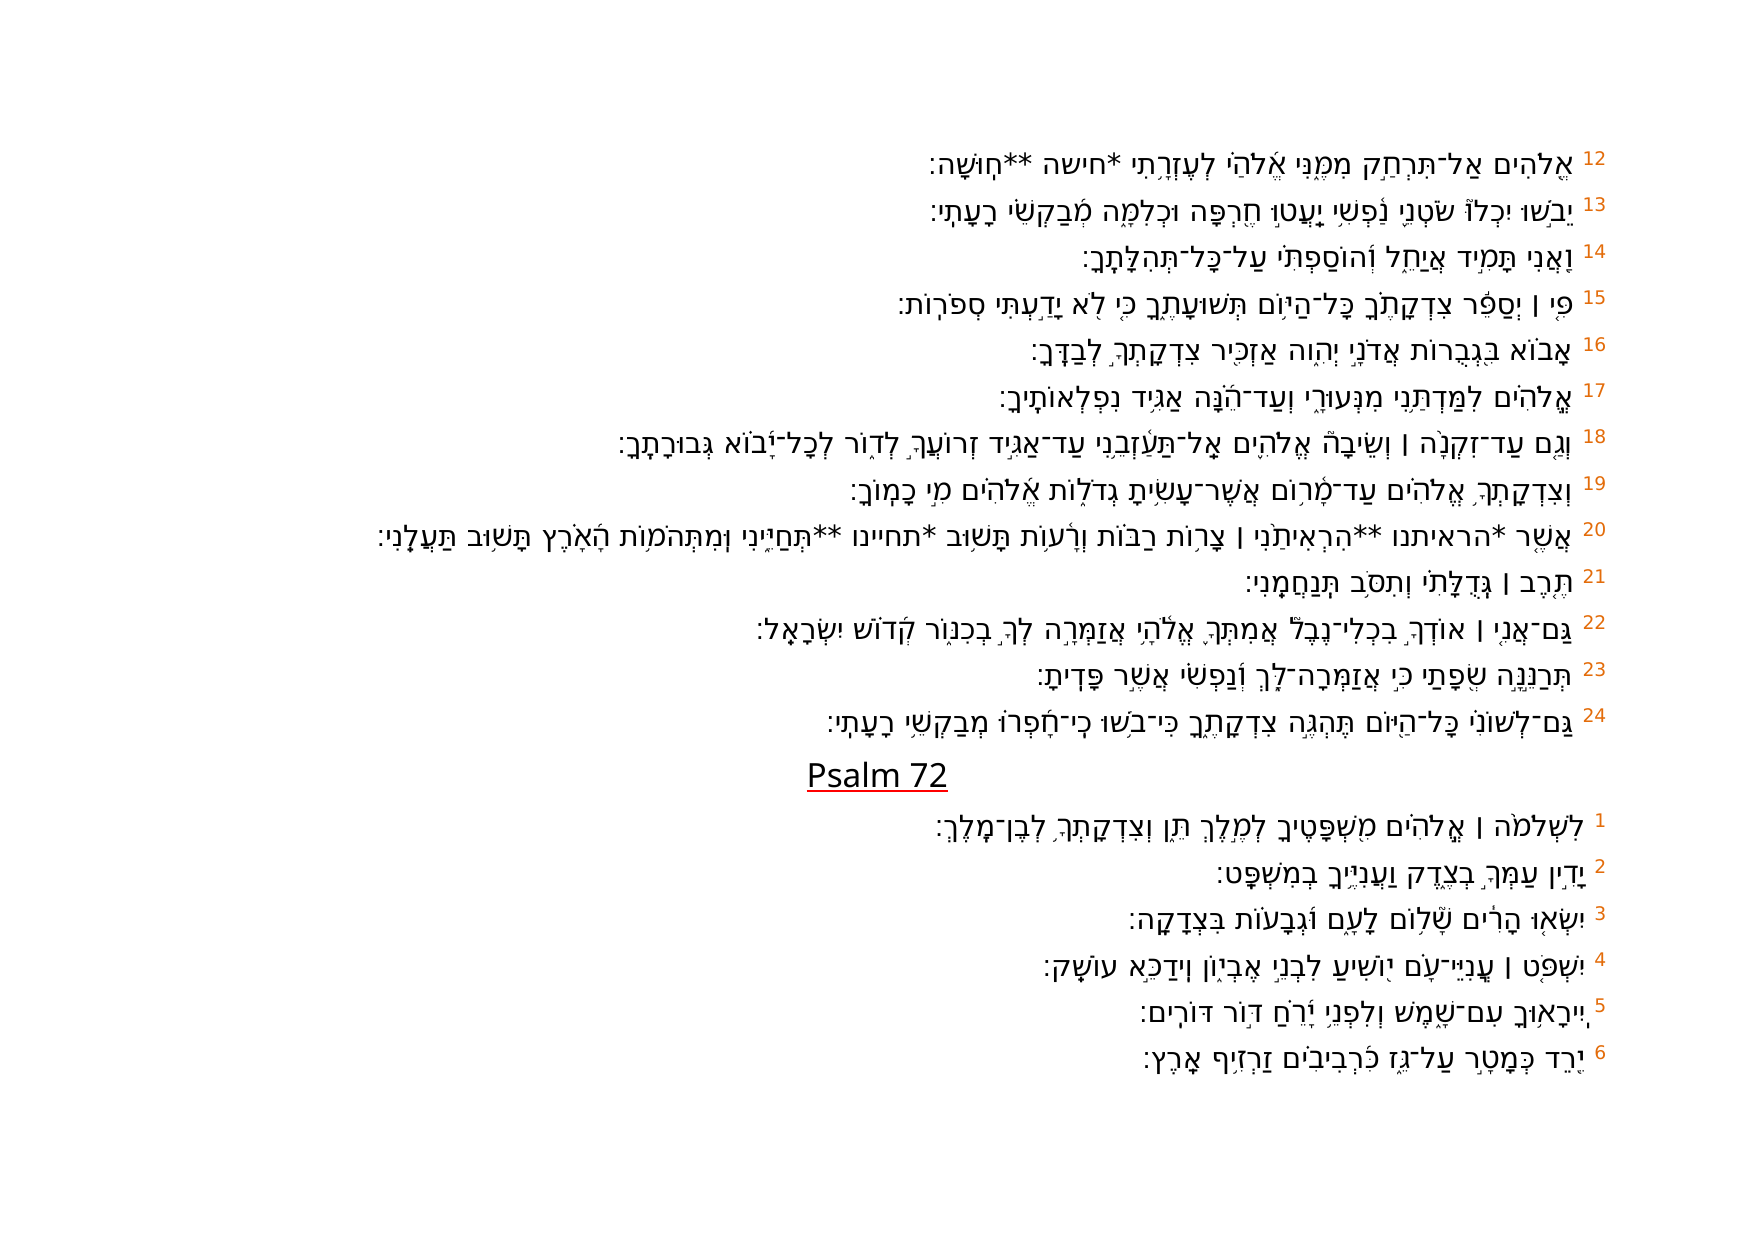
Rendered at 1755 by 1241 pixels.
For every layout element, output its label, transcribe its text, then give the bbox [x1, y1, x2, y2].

text 19 וְצִדְקָתְךָ֥ אֱלֹהִ֗ים עַד־מָ֫ר֥וֹם אֲשֶׁר־עָשִׂ֥יתָ גְדֹל֑וֹת אֱ֝לֹהִ֗ים מִ֣י כָמֽוֹךָ׃ ‬‬‬‬ [148, 473, 1606, 507]
text 20 אֲשֶׁ֤ר *הראיתנו **הִרְאִיתַ֨נִי ׀ צָר֥וֹת רַבּ֗וֹת וְרָ֫ע֥וֹת תָּשׁ֥וּב *תחיינו **תְּחַיֵּ֑ינִי וּֽמִתְּהֹמ֥וֹת הָ֝אָ֗רֶץ תָּשׁ֥וּב תַּעֲלֵֽנִי׃ ‬‬‬‬ [148, 519, 1606, 553]
text 2 יָדִ֣ין עַמְּךָ֣ בְצֶ֑דֶק וַעֲנִיֶּ֥יךָ בְמִשְׁפָּֽט׃ ‬‬‬‬ [148, 856, 1606, 890]
text 12 אֱ֭לֹהִים אַל־תִּרְחַ֣ק מִמֶּ֑נִּי אֱ֝לֹהַ֗י לְעֶזְרָ֥תִי *חישה **חֽוּשָׁה׃ ‬‬‬‬ [148, 148, 1606, 182]
text 5 יִֽירָא֥וּךָ עִם־שָׁ֑מֶשׁ וְלִפְנֵ֥י יָ֝רֵ֗חַ דּ֣וֹר דּוֹרִֽים׃ ‬‬‬‬ [148, 995, 1606, 1029]
text Psalm 72 [148, 752, 1606, 797]
text 14 וַ֭אֲנִי תָּמִ֣יד אֲיַחֵ֑ל וְ֝הוֹסַפְתִּ֗י עַל־כָּל־תְּהִלָּתֶֽךָ׃ ‬‬‬‬ [148, 241, 1606, 274]
text 22 גַּם־אֲנִ֤י ׀ אוֹדְךָ֣ בִכְלִי־נֶבֶל֮ אֲמִתְּךָ֢ אֱלֹ֫הָ֥י אֲזַמְּרָ֣ה לְךָ֣ בְכִנּ֑וֹר קְ֝ד֗וֹשׁ יִשְׂרָאֵֽל׃ ‬‬‬‬ [148, 612, 1606, 646]
text 1 לִשְׁלֹמֹ֨ה ׀ אֱ‍ֽלֹהִ֗ים מִ֭שְׁפָּטֶיךָ לְמֶ֣לֶךְ תֵּ֑ן וְצִדְקָתְךָ֥ לְבֶן־מֶֽלֶךְ׃ [148, 809, 1606, 843]
text 15 פִּ֤י ׀ יְסַפֵּ֬ר צִדְקָתֶ֗ךָ כָּל־הַיּ֥וֹם תְּשׁוּעָתֶ֑ךָ כִּ֤י לֹ֖א יָדַ֣עְתִּי סְפֹרֽוֹת׃ ‬‬‬‬ [148, 287, 1606, 321]
text 4 יִשְׁפֹּ֤ט ׀ עֲ‍ֽנִיֵּי־עָ֗ם י֭וֹשִׁיעַ לִבְנֵ֣י אֶבְי֑וֹן וִֽידַכֵּ֣א עוֹשֵֽׁק׃ ‬‬‬‬ [148, 949, 1606, 983]
text 23 תְּרַנֵּ֣נָּ֣ה שְׂ֭פָתַי כִּ֣י אֲזַמְּרָה־לָּ֑ךְ וְ֝נַפְשִׁ֗י אֲשֶׁ֣ר פָּדִֽיתָ׃ ‬‬‬‬ [148, 659, 1606, 693]
text 24 גַּם־לְשׁוֹנִ֗י כָּל־הַ֭יּוֹם תֶּהְגֶּ֣ה צִדְקָתֶ֑ךָ כִּי־בֹ֥שׁוּ כִֽי־חָ֝פְר֗וּ מְבַקְשֵׁ֥י רָעָתִֽי׃ ‬‬‬‬ [148, 705, 1606, 739]
text 21 תֶּ֤רֶב ׀ גְּֽדֻלָּתִ֗י וְתִסֹּ֥ב תְּֽנַחֲמֵֽנִי׃ ‬‬‬‬ [148, 566, 1606, 600]
text 16 אָב֗וֹא בִּ֭גְבֻרוֹת אֲדֹנָ֣י יְהִ֑וה אַזְכִּ֖יר צִדְקָתְךָ֣ לְבַדֶּֽךָ׃ ‬‬‬‬‬ [148, 333, 1606, 367]
text 3 יִשְׂא֤וּ הָרִ֓ים שָׁ֘ל֥וֹם לָעָ֑ם וּ֝גְבָע֗וֹת בִּצְדָקָֽה׃ ‬‬‬‬ [148, 902, 1606, 936]
text 18 וְגַ֤ם עַד־זִקְנָ֨ה ׀ וְשֵׂיבָה֮ אֱלֹהִ֢ים אַֽל־תַּעַ֫זְבֵ֥נִי עַד־אַגִּ֣יד זְרוֹעֲךָ֣ לְד֑וֹר לְכָל־יָ֝ב֗וֹא גְּבוּרָתֶֽךָ׃ ‬‬‬‬ [148, 426, 1606, 460]
text 17 אֱ‍ֽלֹהִ֗ים לִמַּדְתַּ֥נִי מִנְּעוּרָ֑י וְעַד־הֵ֝֗נָּה אַגִּ֥יד נִפְלְאוֹתֶֽיךָ׃ ‬‬‬‬ [148, 380, 1606, 414]
text 6 יֵ֭רֵד כְּמָטָ֣ר עַל־גֵּ֑ז כִּ֝רְבִיבִ֗ים זַרְזִ֥יף אָֽרֶץ׃ ‬‬‬‬ [148, 1042, 1606, 1076]
text 13 יֵבֹ֣שׁוּ יִכְלוּ֮ שֹׂטְנֵ֢י נַ֫פְשִׁ֥י יַֽעֲט֣וּ חֶ֭רְפָּה וּכְלִמָּ֑ה מְ֝בַקְשֵׁ֗י רָעָתִֽי׃ ‬‬‬‬ [148, 194, 1606, 228]
